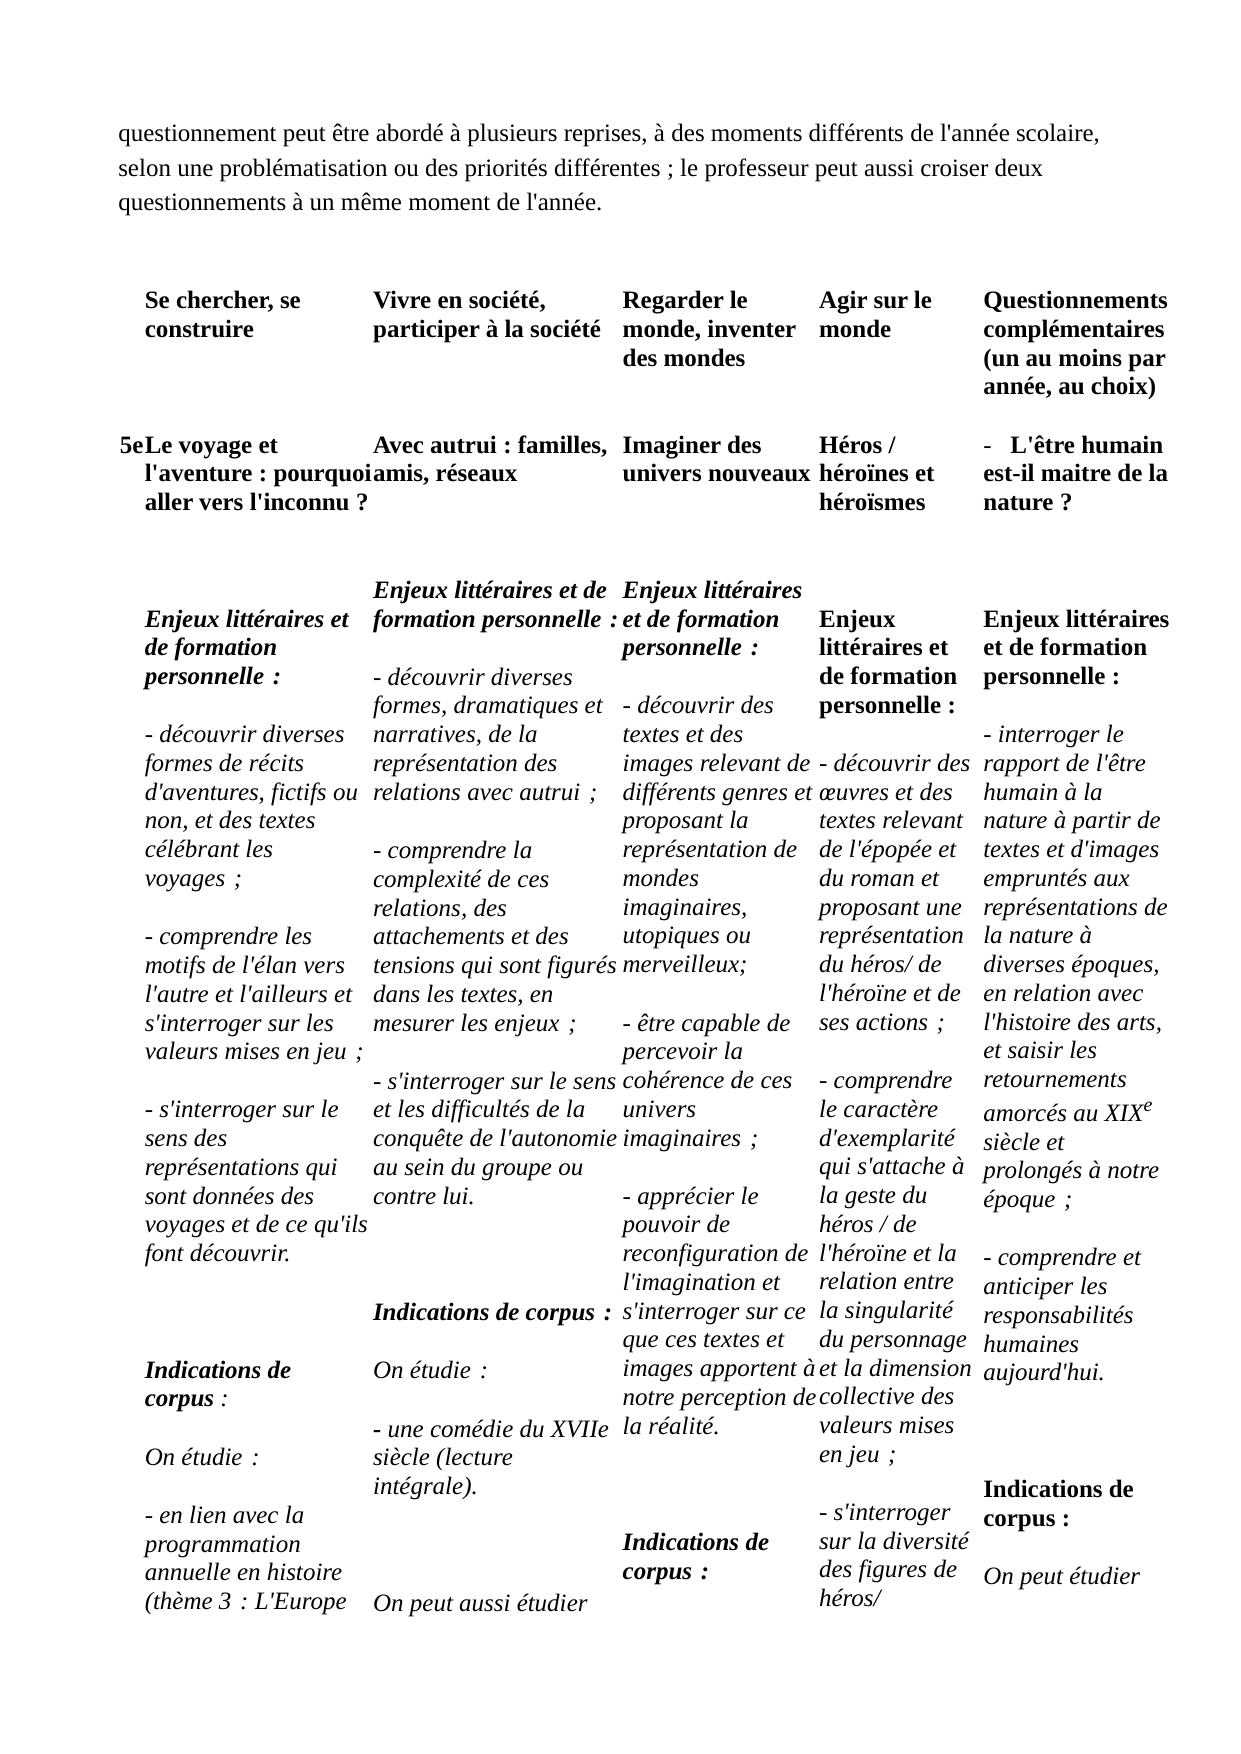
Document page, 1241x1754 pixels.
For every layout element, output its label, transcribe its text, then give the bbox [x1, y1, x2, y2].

table_cell [1176, 430, 1183, 1616]
table_cell 5e [118, 430, 144, 1616]
table_cell Imaginer des univers nouveaux Enjeux littéraires et de formation personnelle : - découvrir des textes et des images relevant de différents genres et proposant la représentation de mondes imaginaires, utopiques ou merveilleux; - être capable de percevoir la cohérence de ces univers imaginaires ; - apprécier le pouvoir de reconfiguration de l'imagination et s'interroger sur ce que ces textes et images apportent à notre perception de la réalité. Indications de corpus : [623, 430, 819, 1616]
table_cell Héros / héroïnes et héroïsmes Enjeux littéraires et de formation personnelle : - découvrir des œuvres et des textes relevant de l'épopée et du roman et proposant une représentation du héros/ de l'héroïne et de ses actions ; - comprendre le caractère d'exemplarité qui s'attache à la geste du héros / de l'héroïne et la relation entre la singularité du personnage et la dimension collective des valeurs mises en jeu ; - s'interroger sur la diversité des figures de héros/ [819, 430, 977, 1616]
table_cell - L'être humain est-il maitre de la nature ? Enjeux littéraires et de formation personnelle : - interroger le rapport de l'être humain à la nature à partir de textes et d'images empruntés aux représentations de la nature à diverses époques, en relation avec l'histoire des arts, et saisir les retournements amorcés au XIXe siècle et prolongés à notre époque ; - comprendre et anticiper les responsabilités humaines aujourd'hui. Indications de corpus : On peut étudier [983, 430, 1170, 1616]
table_header Regarder le monde, inventer des mondes [623, 285, 819, 430]
table_header Questionnements complémentaires (un au moins par année, au choix) [983, 285, 1170, 430]
table_cell [1170, 430, 1176, 1616]
table_header [118, 285, 144, 430]
table_header Se chercher, se construire [145, 285, 373, 430]
table_header Vivre en société, participer à la société [373, 285, 622, 430]
table_cell Le voyage et l'aventure : pourquoi aller vers l'inconnu ? Enjeux littéraires et de formation personnelle : - découvrir diverses formes de récits d'aventures, fictifs ou non, et des textes célébrant les voyages ; - comprendre les motifs de l'élan vers l'autre et l'ailleurs et s'interroger sur les valeurs mises en jeu ; - s'interroger sur le sens des représentations qui sont données des voyages et de ce qu'ils font découvrir. Indications de corpus : On étudie : - en lien avec la programmation annuelle en histoire (thème 3 : L'Europe et le Monde aux XVIe et XVIIe siècles), des extraits d'œuvres évoquant les Grandes Découvertes (récits contemporains ou postérieurs à cette époque, non fictifs ou fictifs). On peut aussi étudier sous forme d'un groupement de textes des poèmes évoquant les voyages et la séduction de l'ailleurs ou un roman d'aventures. [145, 430, 373, 1616]
table_cell [977, 430, 983, 1616]
table_header [977, 285, 983, 430]
table_cell Avec autrui : familles, amis, réseaux Enjeux littéraires et de formation personnelle : - découvrir diverses formes, dramatiques et narratives, de la représentation des relations avec autrui ; - comprendre la complexité de ces relations, des attachements et des tensions qui sont figurés dans les textes, en mesurer les enjeux ; - s'interroger sur le sens et les difficultés de la conquête de l'autonomie au sein du groupe ou contre lui. Indications de corpus : On étudie : - une comédie du XVIIe siècle (lecture intégrale). On peut aussi étudier [373, 430, 622, 1616]
text questionnement peut être abordé à plusieurs reprises, à des moments différents de l'année scolaire, selon une problématisation ou des priorités différentes ; le professeur peut aussi croiser deux questionnements à un même moment de l'année. [118, 118, 1122, 216]
table_header Agir sur le monde [819, 285, 977, 430]
table_header [1170, 285, 1176, 430]
table_header [1176, 285, 1183, 430]
